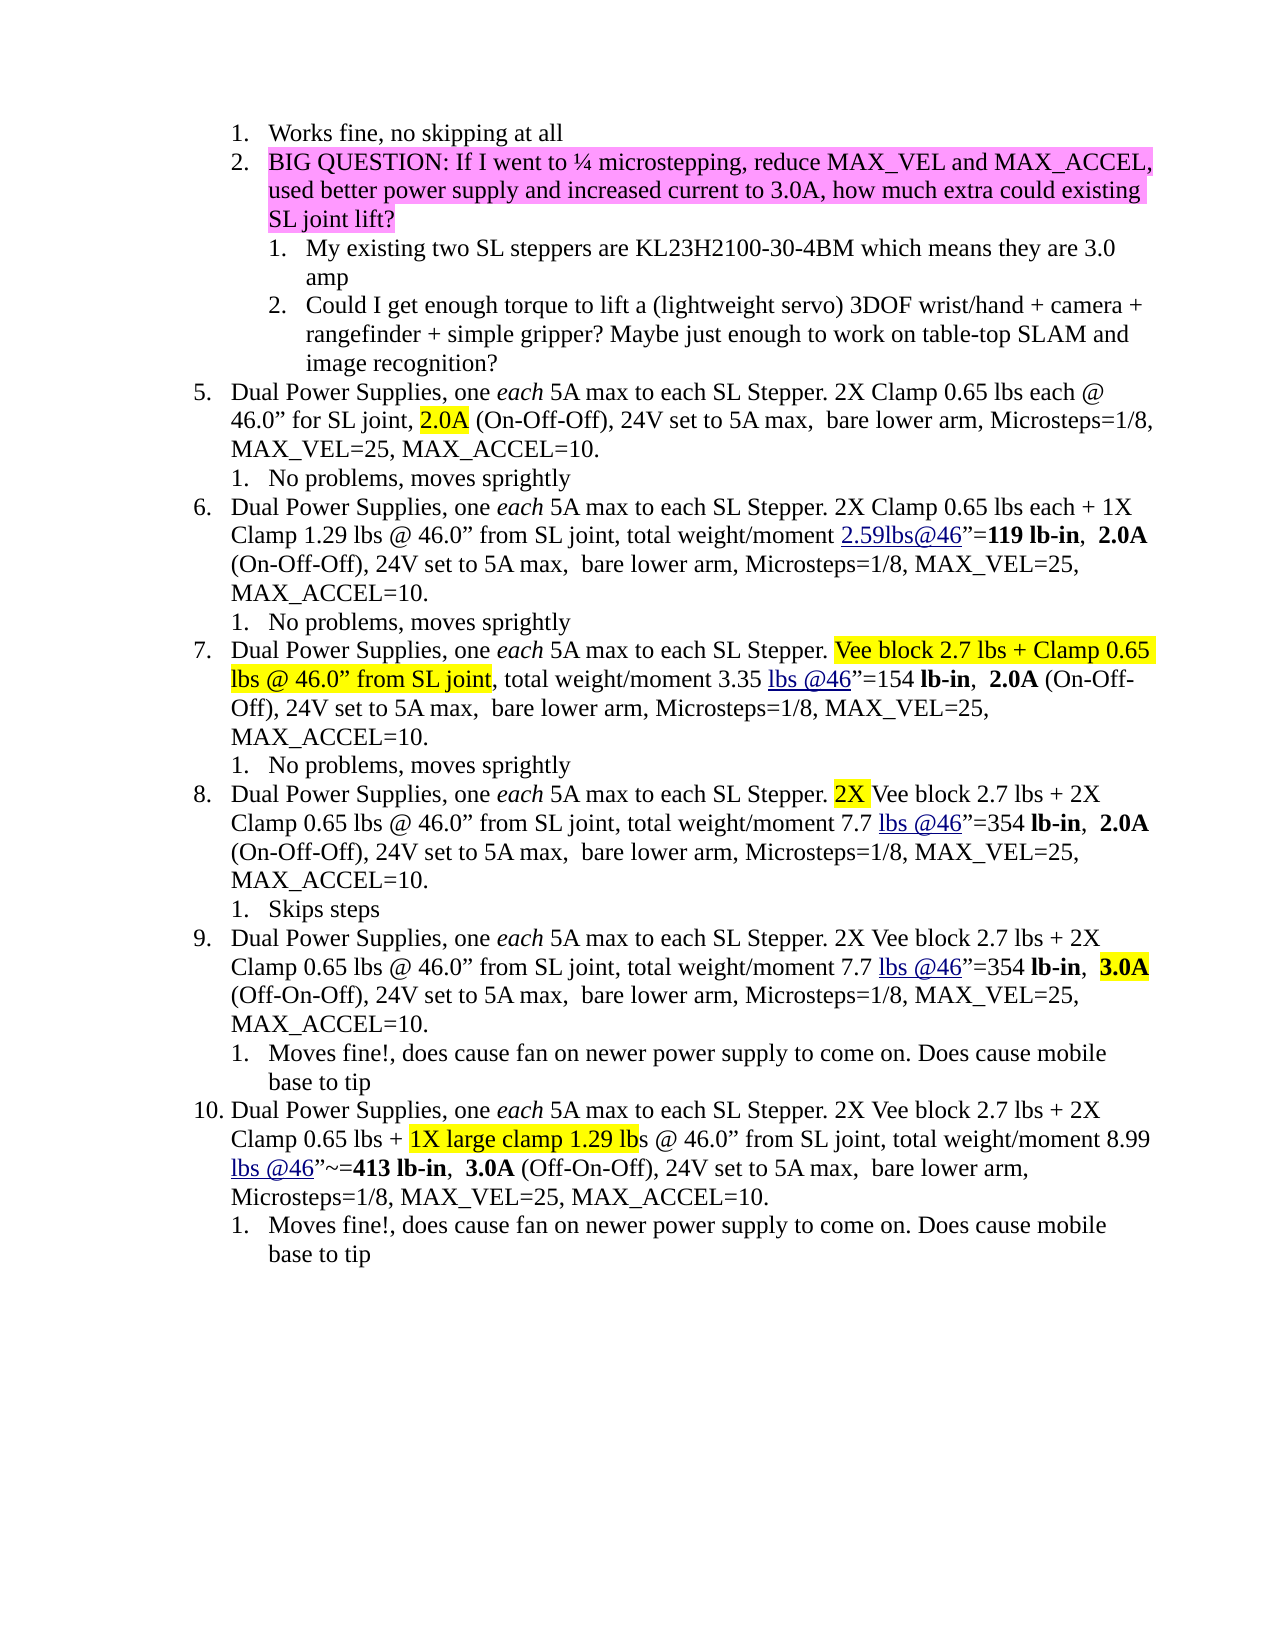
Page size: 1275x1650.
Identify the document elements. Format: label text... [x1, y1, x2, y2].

list No problems, moves sprightly [231, 607, 1157, 636]
list My existing two SL steppers are KL23H2100-30-4BM which means they are 3.0 amp [268, 233, 1157, 291]
list No problems, moves sprightly [231, 751, 1157, 779]
list Dual Power Supplies, one each 5A max to each SL Stepper. 2X Vee block 2.7 lbs + 2X Clamp 0.65 lbs + 1X large clamp 1.29 lbs @ 46.0” from SL joint, total weight/moment 8.99 lbs @46”~=413 lb-in, 3.0A (Off-On-Off), 24V set to 5A max, bare lower arm, Microsteps=1/8, MAX_VEL=25, MAX_ACCEL=10. [193, 1096, 1157, 1211]
list Could I get enough torque to lift a (lightweight servo) 3DOF wrist/hand + camera + rangefinder + simple gripper? Maybe just enough to work on table-top SLAM and image recognition? [268, 291, 1157, 377]
list Dual Power Supplies, one each 5A max to each SL Stepper. 2X Clamp 0.65 lbs each @ 46.0” for SL joint, 2.0A (On-Off-Off), 24V set to 5A max, bare lower arm, Microsteps=1/8, MAX_VEL=25, MAX_ACCEL=10. [193, 377, 1157, 463]
list Skips steps [231, 894, 1157, 923]
list Dual Power Supplies, one each 5A max to each SL Stepper. 2X Vee block 2.7 lbs + 2X Clamp 0.65 lbs @ 46.0” from SL joint, total weight/moment 7.7 lbs @46”=354 lb-in, 3.0A (Off-On-Off), 24V set to 5A max, bare lower arm, Microsteps=1/8, MAX_VEL=25, MAX_ACCEL=10. [193, 923, 1157, 1038]
list No problems, moves sprightly [231, 463, 1157, 492]
list Dual Power Supplies, one each 5A max to each SL Stepper. 2X Vee block 2.7 lbs + 2X Clamp 0.65 lbs @ 46.0” from SL joint, total weight/moment 7.7 lbs @46”=354 lb-in, 2.0A (On-Off-Off), 24V set to 5A max, bare lower arm, Microsteps=1/8, MAX_VEL=25, MAX_ACCEL=10. [193, 779, 1157, 894]
list Dual Power Supplies, one each 5A max to each SL Stepper. Vee block 2.7 lbs + Clamp 0.65 lbs @ 46.0” from SL joint, total weight/moment 3.35 lbs @46”=154 lb-in, 2.0A (On-Off-Off), 24V set to 5A max, bare lower arm, Microsteps=1/8, MAX_VEL=25, MAX_ACCEL=10. [193, 636, 1157, 751]
list Dual Power Supplies, one each 5A max to each SL Stepper. 2X Clamp 0.65 lbs each + 1X Clamp 1.29 lbs @ 46.0” from SL joint, total weight/moment 2.59lbs@46”=119 lb-in, 2.0A (On-Off-Off), 24V set to 5A max, bare lower arm, Microsteps=1/8, MAX_VEL=25, MAX_ACCEL=10. [193, 492, 1157, 607]
list Works fine, no skipping at all [231, 118, 1157, 147]
list Moves fine!, does cause fan on newer power supply to come on. Does cause mobile base to tip [231, 1211, 1157, 1268]
list Moves fine!, does cause fan on newer power supply to come on. Does cause mobile base to tip [231, 1038, 1157, 1096]
list BIG QUESTION: If I went to ¼ microstepping, reduce MAX_VEL and MAX_ACCEL, used better power supply and increased current to 3.0A, how much extra could existing SL joint lift? [231, 147, 1157, 233]
